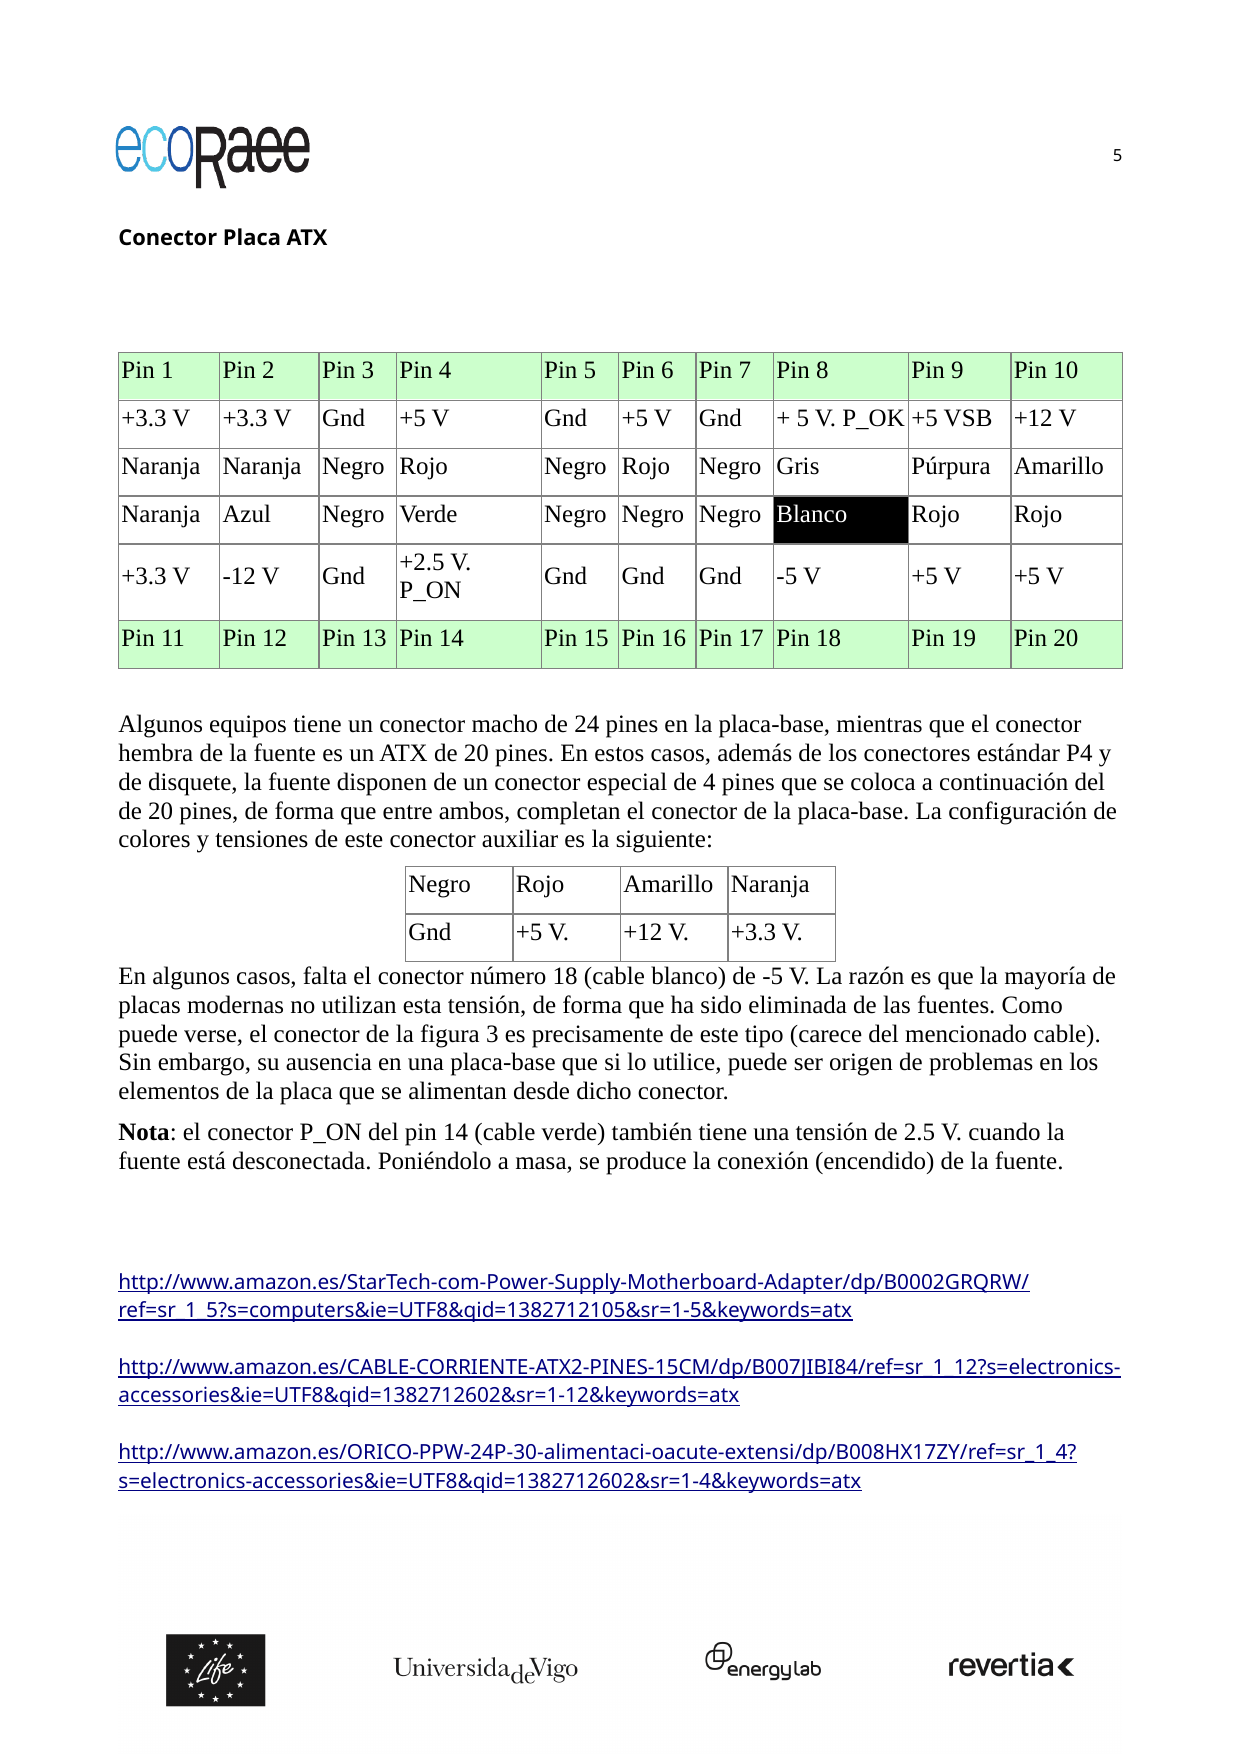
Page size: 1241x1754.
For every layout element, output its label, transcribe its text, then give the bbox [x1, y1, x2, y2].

table_cell Pin 19 [909, 621, 1010, 668]
text Nota: el conector P_ON del pin 14 (cable verde) también tiene una tensión de 2.5 V. cuando la fuente está desconectada. Poniéndolo a masa, se produce la conexión (encendido) de la fuente. [118, 1117, 1122, 1175]
table_header Pin 7 [697, 353, 773, 399]
table_cell Blanco [774, 497, 908, 543]
table_cell Gnd [697, 545, 773, 620]
table_header Pin 3 [320, 353, 396, 399]
table_header Pin 10 [1012, 353, 1122, 399]
table_cell Naranja [119, 497, 219, 543]
table_cell +5 V [619, 401, 695, 447]
table_cell Pin 15 [542, 621, 618, 668]
table_cell +2.5 V. P_ON [397, 545, 541, 620]
table_cell +3.3 V. [729, 915, 835, 961]
table_cell -5 V [774, 545, 908, 620]
table_header Pin 6 [619, 353, 695, 399]
table_cell Gris [774, 449, 908, 495]
picture [118, 1514, 1123, 1754]
text http://www.amazon.es/StarTech-com-Power-Supply-Motherboard-Adapter/dp/B0002GRQRW/ref=sr_1_5?s=computers&ie=UTF8&qid=1382712105&sr=1-5&keywords=atx [118, 1267, 1122, 1324]
table_cell Pin 11 [119, 621, 219, 668]
table_cell +12 V. [621, 915, 727, 961]
table_cell Negro [320, 497, 396, 543]
table_cell Negro [542, 449, 618, 495]
table_cell Negro [697, 449, 773, 495]
table_header Amarillo [621, 867, 727, 913]
table_cell Azul [220, 497, 318, 543]
table_header Pin 4 [397, 353, 541, 399]
table_cell Gnd [406, 915, 512, 961]
table_cell Negro [320, 449, 396, 495]
table_cell Pin 16 [619, 621, 695, 668]
table_cell +3.3 V [119, 401, 219, 447]
table_cell Gnd [697, 401, 773, 447]
table_cell +5 V. [514, 915, 620, 961]
table_cell +3.3 V [119, 545, 219, 620]
table_cell Pin 13 [320, 621, 396, 668]
table_cell Púrpura [909, 449, 1010, 495]
table_cell Negro [697, 497, 773, 543]
table_cell + 5 V. P_OK [774, 401, 908, 447]
picture [114, 124, 311, 190]
table_cell +5 VSB [909, 401, 1010, 447]
text http://www.amazon.es/CABLE-CORRIENTE-ATX2-PINES-15CM/dp/B007JIBI84/ref=sr_1_12?s=electronics-accessories&ie=UTF8&qid=1382712602&sr=1-12&keywords=atx [118, 1352, 1122, 1409]
table_cell Amarillo [1012, 449, 1122, 495]
table_header Negro [406, 867, 512, 913]
table_header Pin 8 [774, 353, 908, 399]
table_header Naranja [729, 867, 835, 913]
table_cell +5 V [1012, 545, 1122, 620]
table_header Pin 9 [909, 353, 1010, 399]
table_cell Rojo [1012, 497, 1122, 543]
text Algunos equipos tiene un conector macho de 24 pines en la placa-base, mientras que el conector hembra de la fuente es un ATX de 20 pines. En estos casos, además de los conectores estándar P4 y de disquete, la fuente disponen de un conector especial de 4 pines que se coloca a continuación del de 20 pines, de forma que entre ambos, completan el conector de la placa-base. La configuración de colores y tensiones de este conector auxiliar es la siguiente: [118, 709, 1122, 853]
text En algunos casos, falta el conector número 18 (cable blanco) de -5 V. La razón es que la mayoría de placas modernas no utilizan esta tensión, de forma que ha sido eliminada de las fuentes. Como puede verse, el conector de la figura 3 es precisamente de este tipo (carece del mencionado cable). Sin embargo, su ausencia en una placa-base que si lo utilice, puede ser origen de problemas en los elementos de la placa que se alimentan desde dicho conector. [118, 961, 1122, 1105]
table_cell Pin 20 [1012, 621, 1122, 668]
table_cell Gnd [320, 401, 396, 447]
table_cell Rojo [909, 497, 1010, 543]
table_header Pin 5 [542, 353, 618, 399]
table_cell Gnd [619, 545, 695, 620]
table_cell Rojo [619, 449, 695, 495]
table_header Rojo [514, 867, 620, 913]
table_cell Naranja [220, 449, 318, 495]
table_cell Pin 18 [774, 621, 908, 668]
table_cell +5 V [397, 401, 541, 447]
table_cell Negro [619, 497, 695, 543]
text Conector Placa ATX [118, 221, 1122, 251]
table_cell Gnd [320, 545, 396, 620]
table_cell Naranja [119, 449, 219, 495]
table_cell Negro [542, 497, 618, 543]
table_cell +12 V [1012, 401, 1122, 447]
table_cell Pin 12 [220, 621, 318, 668]
table_cell +5 V [909, 545, 1010, 620]
table_cell Pin 14 [397, 621, 541, 668]
table_header Pin 1 [119, 353, 219, 399]
table_cell Pin 17 [697, 621, 773, 668]
table_cell Gnd [542, 401, 618, 447]
table_cell +3.3 V [220, 401, 318, 447]
table_header Pin 2 [220, 353, 318, 399]
table_cell Gnd [542, 545, 618, 620]
table_cell Verde [397, 497, 541, 543]
table_cell -12 V [220, 545, 318, 620]
table_cell Rojo [397, 449, 541, 495]
text http://www.amazon.es/ORICO-PPW-24P-30-alimentaci-oacute-extensi/dp/B008HX17ZY/ref=sr_1_4?s=electronics-accessories&ie=UTF8&qid=1382712602&sr=1-4&keywords=atx [118, 1437, 1122, 1494]
